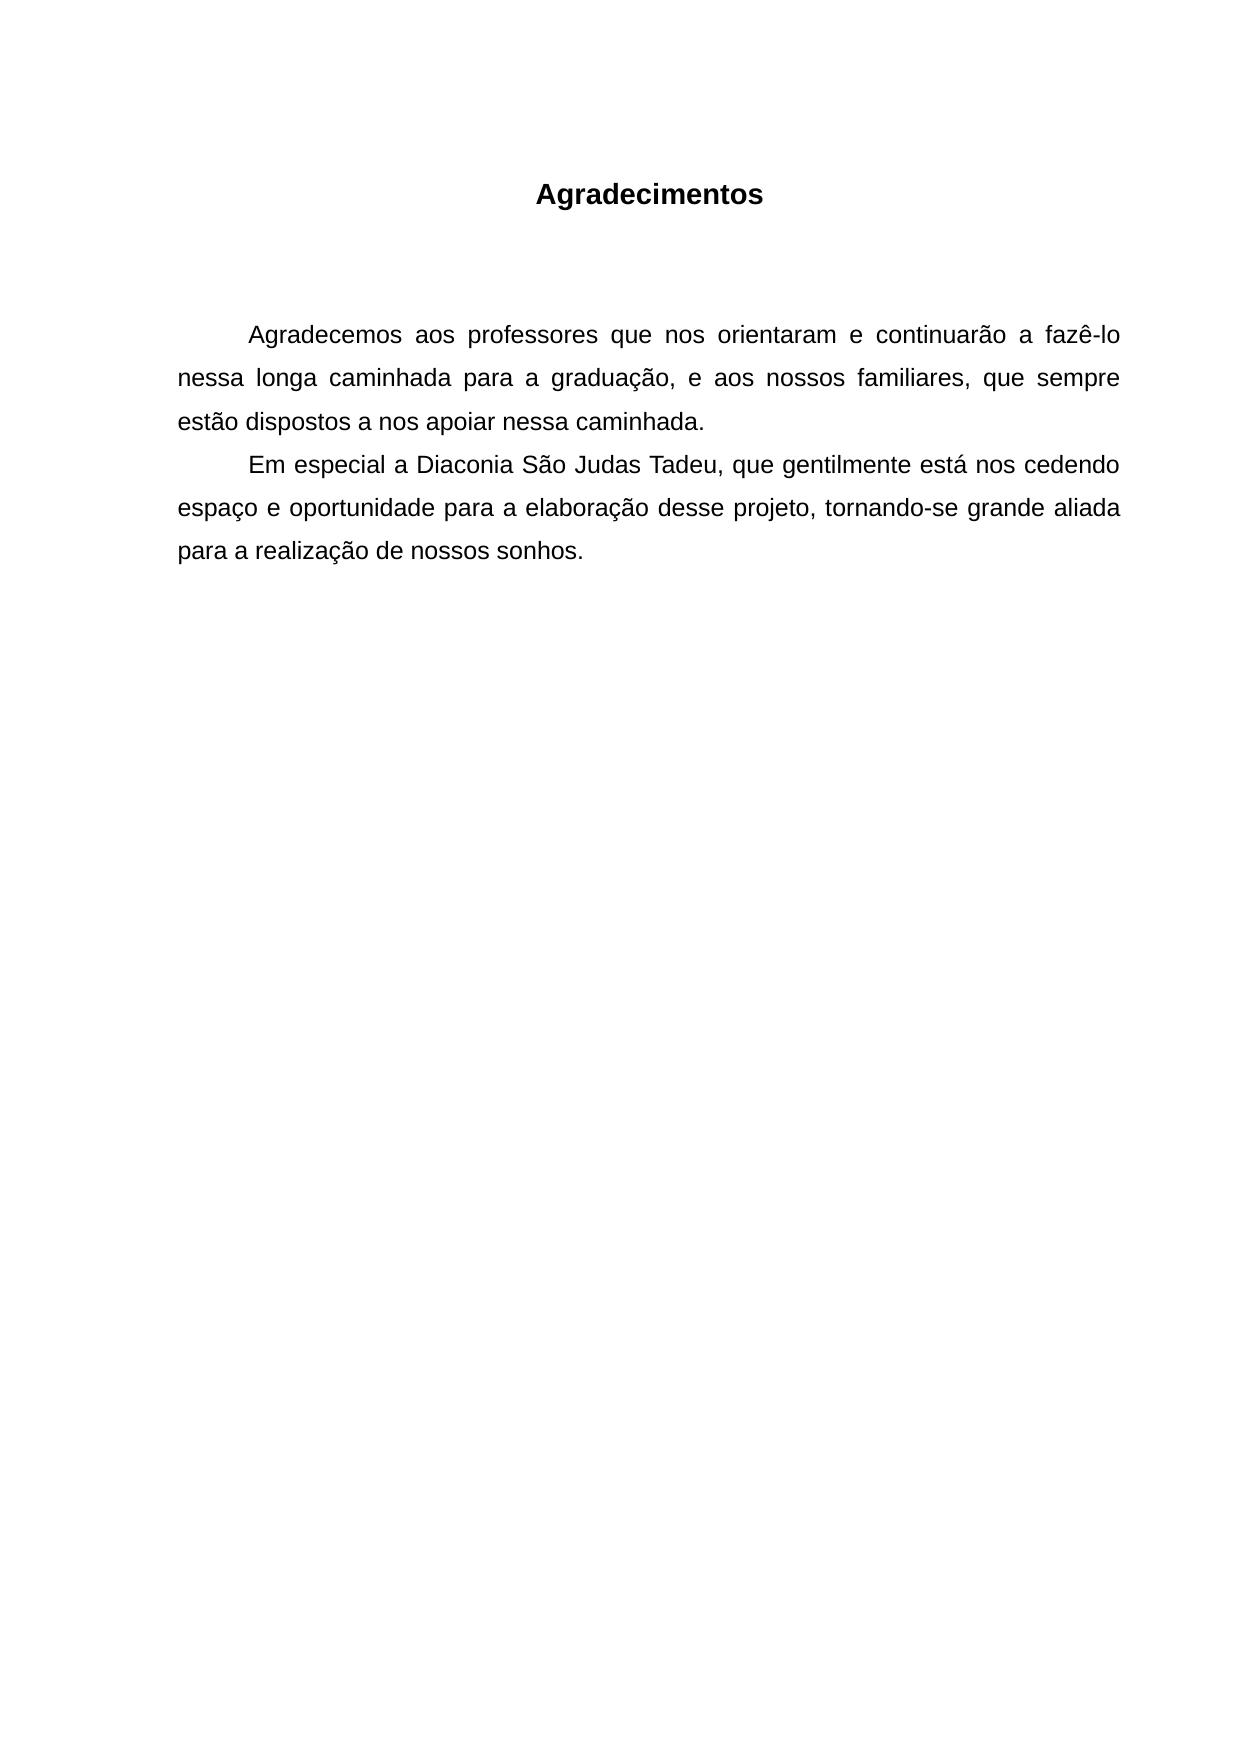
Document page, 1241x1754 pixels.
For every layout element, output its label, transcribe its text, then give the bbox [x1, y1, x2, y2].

text Agradecemos aos professores que nos orientaram e continuarão a fazê-lo nessa longa caminhada para a graduação, e aos nossos familiares, que sempre estão dispostos a nos apoiar nessa caminhada. [177, 320, 1122, 435]
text Em especial a Diaconia São Judas Tadeu, que gentilmente está nos cedendo espaço e oportunidade para a elaboração desse projeto, tornando-se grande aliada para a realização de nossos sonhos. [177, 449, 1122, 564]
text Agradecimentos [177, 177, 1122, 211]
